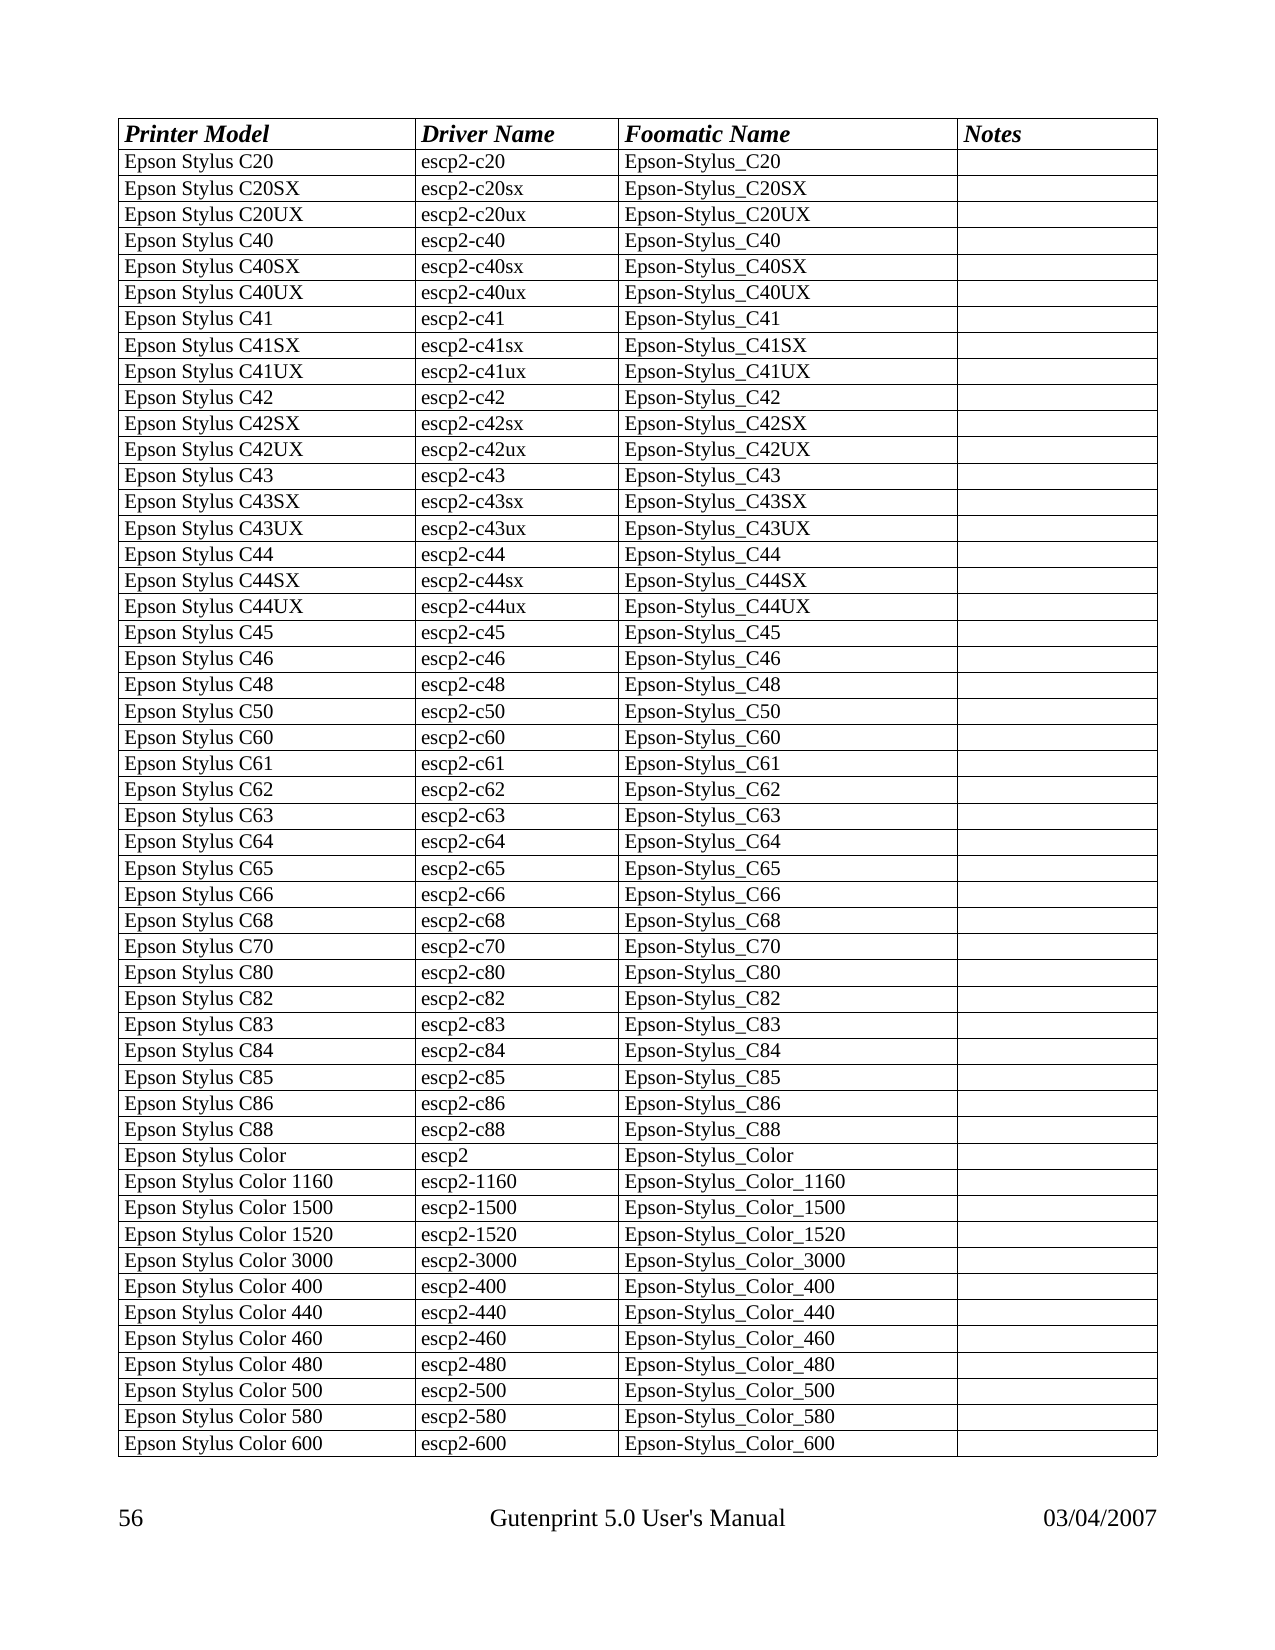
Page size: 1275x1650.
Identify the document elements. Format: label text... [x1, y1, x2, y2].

table_cell [958, 621, 1157, 646]
table_cell escp2-c46 [416, 647, 618, 672]
table_cell [958, 960, 1157, 986]
table_cell [958, 1117, 1157, 1142]
table_cell [958, 804, 1157, 829]
table_cell [958, 699, 1157, 724]
table_cell [958, 516, 1157, 541]
table_cell Epson-Stylus_C41SX [619, 333, 957, 358]
table_cell Epson-Stylus_C60 [619, 725, 957, 750]
table_cell [958, 987, 1157, 1012]
table_cell Epson-Stylus_Color_1520 [619, 1222, 957, 1247]
table_cell Epson Stylus C60 [119, 725, 415, 750]
table_cell [958, 934, 1157, 959]
table_cell Epson Stylus Color 500 [119, 1379, 415, 1404]
table_cell Epson Stylus C50 [119, 699, 415, 724]
table_cell escp2-c45 [416, 621, 618, 646]
table_cell Epson-Stylus_C45 [619, 621, 957, 646]
table_cell escp2-c41sx [416, 333, 618, 358]
table_cell Epson-Stylus_Color_580 [619, 1405, 957, 1430]
table_cell [958, 1196, 1157, 1221]
table_cell Epson-Stylus_C80 [619, 960, 957, 986]
table_cell escp2-c42ux [416, 437, 618, 463]
table_cell Epson Stylus C43UX [119, 516, 415, 541]
table_cell Epson Stylus C62 [119, 777, 415, 802]
table_cell Epson-Stylus_C41 [619, 307, 957, 332]
table_cell [958, 1248, 1157, 1273]
table_cell Epson-Stylus_C43UX [619, 516, 957, 541]
table_cell Epson-Stylus_C40SX [619, 255, 957, 279]
table_cell escp2-c20 [416, 150, 618, 175]
table_cell Epson-Stylus_C44 [619, 542, 957, 567]
table_cell escp2-c88 [416, 1117, 618, 1142]
table_cell [958, 359, 1157, 384]
table_cell Epson-Stylus_C42 [619, 385, 957, 410]
table_cell Epson-Stylus_Color_460 [619, 1326, 957, 1352]
table_cell Epson-Stylus_C40 [619, 228, 957, 253]
table_cell Epson Stylus C41UX [119, 359, 415, 384]
table_cell Epson Stylus Color 580 [119, 1405, 415, 1430]
table_cell [958, 908, 1157, 933]
table_cell Epson Stylus Color 1520 [119, 1222, 415, 1247]
table_cell Epson-Stylus_C42SX [619, 411, 957, 436]
table_cell Epson Stylus C45 [119, 621, 415, 646]
table_cell Epson Stylus Color 1500 [119, 1196, 415, 1221]
table_cell Epson Stylus C42UX [119, 437, 415, 463]
table_cell Epson Stylus Color 1160 [119, 1170, 415, 1195]
table_cell [958, 1431, 1157, 1456]
table_cell Epson Stylus C40SX [119, 255, 415, 279]
table_cell Epson-Stylus_Color_3000 [619, 1248, 957, 1273]
table_cell escp2-c40 [416, 228, 618, 253]
table_cell escp2-c70 [416, 934, 618, 959]
table_cell Epson Stylus C20 [119, 150, 415, 175]
table_cell escp2-c62 [416, 777, 618, 802]
table_cell [958, 281, 1157, 306]
table_cell Epson-Stylus_C41UX [619, 359, 957, 384]
table_cell Epson Stylus C83 [119, 1013, 415, 1038]
table_cell escp2-c63 [416, 804, 618, 829]
table_cell escp2-460 [416, 1326, 618, 1352]
table_cell escp2-c40sx [416, 255, 618, 279]
table_cell escp2-c66 [416, 882, 618, 907]
table_cell escp2-600 [416, 1431, 618, 1456]
table_cell Epson Stylus C61 [119, 751, 415, 776]
table_cell Epson-Stylus_Color [619, 1144, 957, 1168]
table_cell escp2-c20ux [416, 202, 618, 227]
table_cell Epson-Stylus_Color_500 [619, 1379, 957, 1404]
table_cell Epson-Stylus_C20SX [619, 176, 957, 201]
table_cell Epson-Stylus_Color_440 [619, 1300, 957, 1325]
table_cell escp2-c82 [416, 987, 618, 1012]
table_cell escp2-c20sx [416, 176, 618, 201]
table_cell Epson-Stylus_C20 [619, 150, 957, 175]
table_cell Epson Stylus C44UX [119, 594, 415, 619]
table_cell [958, 1326, 1157, 1352]
table_cell escp2-c42sx [416, 411, 618, 436]
table_cell [958, 307, 1157, 332]
table_cell Epson-Stylus_C62 [619, 777, 957, 802]
table_cell [958, 202, 1157, 227]
table_cell Epson Stylus C86 [119, 1091, 415, 1116]
table_cell Epson Stylus C66 [119, 882, 415, 907]
table_cell [958, 255, 1157, 279]
table_cell Epson-Stylus_C44UX [619, 594, 957, 619]
table_cell Epson-Stylus_C84 [619, 1039, 957, 1064]
table_cell Epson Stylus C48 [119, 673, 415, 698]
table_cell Epson Stylus C41 [119, 307, 415, 332]
table_cell Epson Stylus C46 [119, 647, 415, 672]
table_cell Epson-Stylus_C85 [619, 1065, 957, 1090]
table_cell [958, 385, 1157, 410]
table_cell [958, 1013, 1157, 1038]
table_cell escp2-3000 [416, 1248, 618, 1273]
table_cell Epson Stylus Color 480 [119, 1353, 415, 1378]
table_cell Epson Stylus Color 400 [119, 1274, 415, 1299]
table_cell Epson Stylus Color 440 [119, 1300, 415, 1325]
table_cell [958, 176, 1157, 201]
table_cell Epson-Stylus_Color_480 [619, 1353, 957, 1378]
table_cell escp2-c50 [416, 699, 618, 724]
table_cell Epson Stylus Color [119, 1144, 415, 1168]
table_cell Epson Stylus C85 [119, 1065, 415, 1090]
table_cell [958, 882, 1157, 907]
table_cell Epson-Stylus_C42UX [619, 437, 957, 463]
table_cell Epson-Stylus_C63 [619, 804, 957, 829]
table_cell Epson Stylus C68 [119, 908, 415, 933]
table_cell Epson-Stylus_Color_1500 [619, 1196, 957, 1221]
table_cell Epson Stylus C84 [119, 1039, 415, 1064]
table_cell [958, 594, 1157, 619]
table_cell escp2-580 [416, 1405, 618, 1430]
table_cell Epson-Stylus_C64 [619, 830, 957, 855]
table_cell escp2-400 [416, 1274, 618, 1299]
table_cell escp2-c48 [416, 673, 618, 698]
table_cell escp2-c41ux [416, 359, 618, 384]
table_cell escp2-c68 [416, 908, 618, 933]
table_cell escp2-1520 [416, 1222, 618, 1247]
table_cell Epson-Stylus_C86 [619, 1091, 957, 1116]
table_cell Epson-Stylus_C66 [619, 882, 957, 907]
table_cell [958, 437, 1157, 463]
table_cell [958, 856, 1157, 881]
table_cell escp2-c65 [416, 856, 618, 881]
table_cell [958, 1379, 1157, 1404]
table_cell Epson Stylus C43SX [119, 490, 415, 515]
table_cell escp2-c44sx [416, 568, 618, 593]
table_cell Epson-Stylus_C46 [619, 647, 957, 672]
table_cell Epson Stylus C82 [119, 987, 415, 1012]
table_cell [958, 568, 1157, 593]
table_cell escp2-c83 [416, 1013, 618, 1038]
table_cell Epson Stylus C42 [119, 385, 415, 410]
table_cell escp2-500 [416, 1379, 618, 1404]
table_header Driver Name [416, 119, 618, 149]
table_cell Epson-Stylus_C65 [619, 856, 957, 881]
table_cell escp2-c61 [416, 751, 618, 776]
table_cell escp2-c86 [416, 1091, 618, 1116]
table_header Foomatic Name [619, 119, 957, 149]
table_cell Epson Stylus C41SX [119, 333, 415, 358]
table_cell Epson-Stylus_C70 [619, 934, 957, 959]
table_cell Epson Stylus C80 [119, 960, 415, 986]
table_cell Epson-Stylus_C20UX [619, 202, 957, 227]
table_cell Epson-Stylus_C82 [619, 987, 957, 1012]
table_cell escp2-c43ux [416, 516, 618, 541]
table_cell Epson Stylus Color 460 [119, 1326, 415, 1352]
table_cell escp2-c42 [416, 385, 618, 410]
table_cell [958, 411, 1157, 436]
table_cell Epson Stylus C40UX [119, 281, 415, 306]
table_cell [958, 1170, 1157, 1195]
table_cell Epson-Stylus_C48 [619, 673, 957, 698]
table_cell Epson-Stylus_Color_1160 [619, 1170, 957, 1195]
table_cell Epson Stylus C88 [119, 1117, 415, 1142]
table_cell escp2 [416, 1144, 618, 1168]
table_cell escp2-c64 [416, 830, 618, 855]
table_cell Epson-Stylus_C43 [619, 464, 957, 489]
table_cell [958, 542, 1157, 567]
table_cell escp2-1500 [416, 1196, 618, 1221]
table_cell Epson Stylus C20SX [119, 176, 415, 201]
table_cell [958, 1222, 1157, 1247]
table_cell Epson Stylus C20UX [119, 202, 415, 227]
table_cell [958, 751, 1157, 776]
table_cell escp2-c85 [416, 1065, 618, 1090]
table_cell Epson Stylus Color 600 [119, 1431, 415, 1456]
table_cell [958, 1405, 1157, 1430]
table_cell [958, 228, 1157, 253]
table_cell Epson Stylus C63 [119, 804, 415, 829]
table_cell [958, 1353, 1157, 1378]
table_cell [958, 777, 1157, 802]
table_cell [958, 725, 1157, 750]
table_cell [958, 1091, 1157, 1116]
table_cell Epson-Stylus_Color_600 [619, 1431, 957, 1456]
table_cell escp2-c43sx [416, 490, 618, 515]
table_cell Epson-Stylus_C61 [619, 751, 957, 776]
table_cell escp2-c40ux [416, 281, 618, 306]
table_cell [958, 1300, 1157, 1325]
table_cell Epson Stylus C44SX [119, 568, 415, 593]
table_cell escp2-480 [416, 1353, 618, 1378]
table_cell Epson-Stylus_C40UX [619, 281, 957, 306]
table_cell Epson Stylus C42SX [119, 411, 415, 436]
table_header Notes [958, 119, 1157, 149]
table_cell Epson Stylus C44 [119, 542, 415, 567]
table_cell Epson-Stylus_Color_400 [619, 1274, 957, 1299]
table_cell Epson-Stylus_C68 [619, 908, 957, 933]
table_cell [958, 1065, 1157, 1090]
table_cell [958, 464, 1157, 489]
table_cell Epson-Stylus_C43SX [619, 490, 957, 515]
table_cell [958, 333, 1157, 358]
table_cell Epson Stylus C40 [119, 228, 415, 253]
table_header Printer Model [119, 119, 415, 149]
table_cell escp2-c43 [416, 464, 618, 489]
table_cell [958, 1144, 1157, 1168]
table_cell [958, 647, 1157, 672]
table_cell escp2-c80 [416, 960, 618, 986]
table_cell [958, 673, 1157, 698]
table_cell escp2-c84 [416, 1039, 618, 1064]
table_cell Epson-Stylus_C83 [619, 1013, 957, 1038]
table_cell Epson Stylus C65 [119, 856, 415, 881]
table_cell escp2-440 [416, 1300, 618, 1325]
table_cell [958, 830, 1157, 855]
table_cell [958, 490, 1157, 515]
table_cell Epson-Stylus_C44SX [619, 568, 957, 593]
table_cell Epson Stylus C70 [119, 934, 415, 959]
table_cell Epson Stylus Color 3000 [119, 1248, 415, 1273]
table_cell [958, 1039, 1157, 1064]
table_cell escp2-c44ux [416, 594, 618, 619]
table_cell escp2-1160 [416, 1170, 618, 1195]
table_cell Epson-Stylus_C88 [619, 1117, 957, 1142]
table_cell escp2-c60 [416, 725, 618, 750]
table_cell Epson Stylus C43 [119, 464, 415, 489]
table_cell Epson-Stylus_C50 [619, 699, 957, 724]
table_cell Epson Stylus C64 [119, 830, 415, 855]
table_cell escp2-c41 [416, 307, 618, 332]
table_cell [958, 150, 1157, 175]
table_cell [958, 1274, 1157, 1299]
table_cell escp2-c44 [416, 542, 618, 567]
